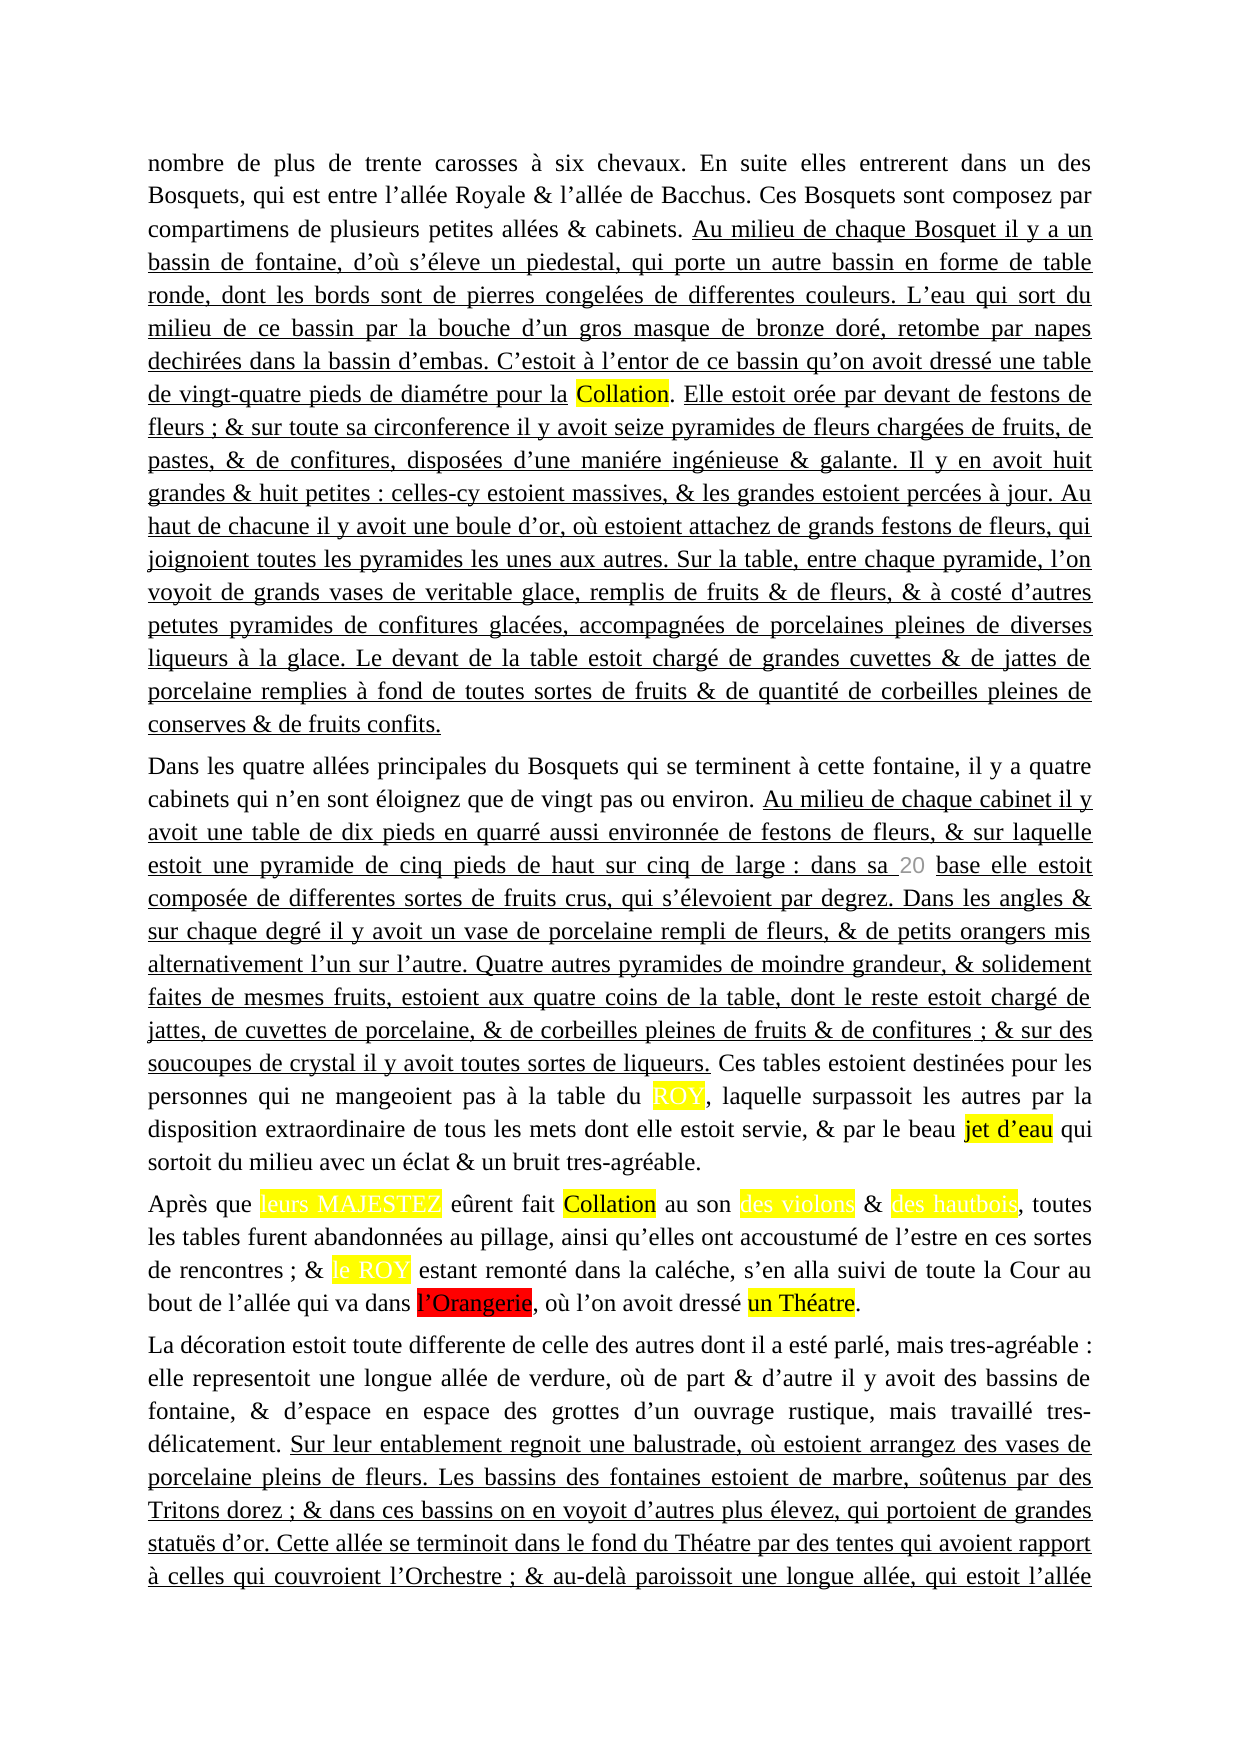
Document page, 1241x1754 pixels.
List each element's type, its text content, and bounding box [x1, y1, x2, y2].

text de vingt-quatre pieds de diamétre pour la Collation. Elle estoit orée par devant de festons de fleurs ; & sur toute sa circonference il y avoit seize pyramides de fleurs chargées de fruits, de [148, 372, 1093, 437]
text soucoupes de crystal il y avoit toutes sortes de liqueurs. Ces tables estoient destinées pour les personnes qui ne mangeoient pas à la table du ROY, laquelle surpassoit les autres par la disposition extraordinaire de tous les mets dont elle estoit servie, & par le beau jet d’eau qui sortoit du milieu avec un éclat & un bruit tres-agréable. [148, 1041, 1093, 1176]
text ronde, dont les bords sont de pierres congelées de differentes couleurs. L’eau qui sort du milieu de ce bassin par la bouche d’un gros masque de bronze doré, retombe par napes dechirées dans la bassin d’embas. C’estoit à l’entor de ce bassin qu’on avoit dressé une table [148, 273, 1093, 371]
text petutes pyramides de confitures glacées, accompagnées de porcelaines pleines de diverses [148, 603, 1093, 635]
text grandes & huit petites : celles-cy estoient massives, & les grandes estoient percées à jour. Au haut de chacune il y avoit une boule d’or, où estoient attachez de grands festons de fleurs, qui joignoient toutes les pyramides les unes aux autres. Sur la table, entre chaque pyramide, l’on voyoit de grands vases de veritable glace, remplis de fruits & de fleurs, & à costé d’autres [148, 471, 1093, 602]
text statuës d’or. Cette allée se terminoit dans le fond du Théatre par des tentes qui avoient rapport à celles qui couvroient l’Orchestre ; & au-delà paroissoit une longue allée, qui estoit l’allée [148, 1521, 1093, 1590]
text Dans les quatre allées principales du Bosquets qui se terminent à cette fontaine, il y a quatre cabinets qui n’en sont éloignez que de vingt pas ou environ. Au milieu de chaque cabinet il y avoit une table de dix pieds en quarré aussi environnée de festons de fleurs, & sur laquelle [148, 751, 1093, 842]
text estoit une pyramide de cinq pieds de haut sur cinq de large : dans sa 20 base elle estoit [148, 843, 1093, 875]
text nombre de plus de trente carosses à six chevaux. En suite elles entrerent dans un des Bosquets, qui est entre l’allée Royale & l’allée de Bacchus. Ces Bosquets sont composez par compartimens de plusieurs petites allées & cabinets. Au milieu de chaque Bosquet il y a un bassin de fontaine, d’où s’éleve un piedestal, qui porte un autre bassin en forme de table [148, 148, 1093, 272]
text Après que leurs MAJESTEZ eûrent fait Collation au son des violons & des hautbois, toutes les tables furent abandonnées au pillage, ainsi qu’elles ont accoustumé de l’estre en ces sortes de rencontres ; & le ROY estant remonté dans la caléche, s’en alla suivi de toute la Cour au bout de l’allée qui va dans l’Orangerie, où l’on avoit dressé un Théatre. [148, 1189, 1093, 1317]
text liqueurs à la glace. Le devant de la table estoit chargé de grandes cuvettes & de jattes de porcelaine remplies à fond de toutes sortes de fruits & de quantité de corbeilles pleines de conserves & de fruits confits. [148, 636, 1093, 738]
text composée de differentes sortes de fruits crus, qui s’élevoient par degrez. Dans les angles & sur chaque degré il y avoit un vase de porcelaine rempli de fleurs, & de petits orangers mis alternativement l’un sur l’autre. Quatre autres pyramides de moindre grandeur, & solidement faites de mesmes fruits, estoient aux quatre coins de la table, dont le reste estoit chargé de jattes, de cuvettes de porcelaine, & de corbeilles pleines de fruits & de confitures ; & sur des [148, 876, 1093, 1040]
text Tritons dorez ; & dans ces bassins on en voyoit d’autres plus élevez, qui portoient de grandes [148, 1488, 1093, 1520]
text pastes, & de confitures, disposées d’une maniére ingénieuse & galante. Il y en avoit huit [148, 438, 1093, 470]
text La décoration estoit toute differente de celle des autres dont il a esté parlé, mais tres-agréable : elle representoit une longue allée de verdure, où de part & d’autre il y avoit des bassins de fontaine, & d’espace en espace des grottes d’un ouvrage rustique, mais travaillé tres-délicatement. Sur leur entablement regnoit une balustrade, où estoient arrangez des vases de porcelaine pleins de fleurs. Les bassins des fontaines estoient de marbre, soûtenus par des [148, 1330, 1093, 1487]
